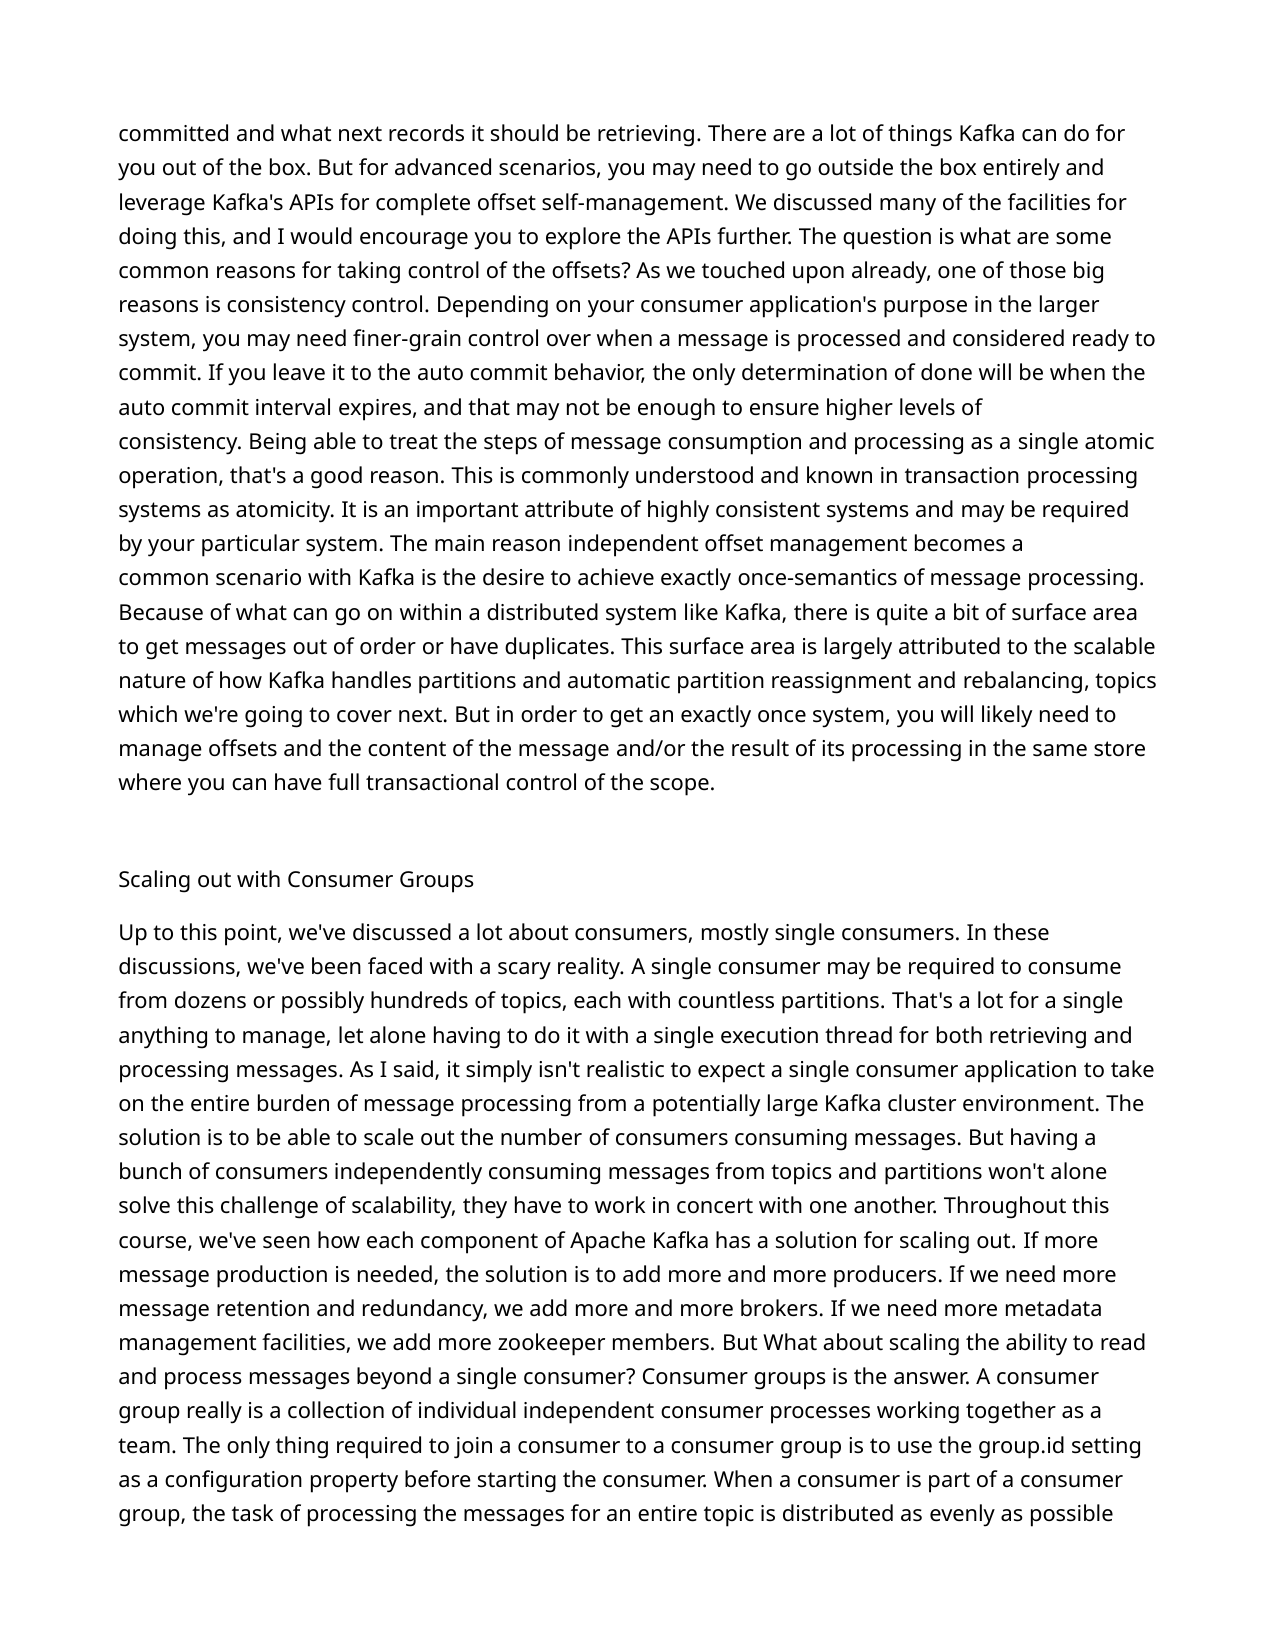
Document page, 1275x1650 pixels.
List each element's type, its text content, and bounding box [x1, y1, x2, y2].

text committed and what next records it should be retrieving. There are a lot of things Kafka can do for you out of the box. But for advanced scenarios, you may need to go outside the box entirely and leverage Kafka's APIs for complete offset self‑management. We discussed many of the facilities for doing this, and I would encourage you to explore the APIs further. The question is what are some common reasons for taking control of the offsets? As we touched upon already, one of those big reasons is consistency control. Depending on your consumer application's purpose in the larger system, you may need finer‑grain control over when a message is processed and considered ready to commit. If you leave it to the auto commit behavior, the only determination of done will be when the auto commit interval expires, and that may not be enough to ensure higher levels of consistency. Being able to treat the steps of message consumption and processing as a single atomic operation, that's a good reason. This is commonly understood and known in transaction processing systems as atomicity. It is an important attribute of highly consistent systems and may be required by your particular system. The main reason independent offset management becomes a common scenario with Kafka is the desire to achieve exactly once‑semantics of message processing. Because of what can go on within a distributed system like Kafka, there is quite a bit of surface area to get messages out of order or have duplicates. This surface area is largely attributed to the scalable nature of how Kafka handles partitions and automatic partition reassignment and rebalancing, topics which we're going to cover next. But in order to get an exactly once system, you will likely need to manage offsets and the content of the message and/or the result of its processing in the same store where you can have full transactional control of the scope. [118, 118, 1157, 797]
text Up to this point, we've discussed a lot about consumers, mostly single consumers. In these discussions, we've been faced with a scary reality. A single consumer may be required to consume from dozens or possibly hundreds of topics, each with countless partitions. That's a lot for a single anything to manage, let alone having to do it with a single execution thread for both retrieving and processing messages. As I said, it simply isn't realistic to expect a single consumer application to take on the entire burden of message processing from a potentially large Kafka cluster environment. The solution is to be able to scale out the number of consumers consuming messages. But having a bunch of consumers independently consuming messages from topics and partitions won't alone solve this challenge of scalability, they have to work in concert with one another. Throughout this course, we've seen how each component of Apache Kafka has a solution for scaling out. If more message production is needed, the solution is to add more and more producers. If we need more message retention and redundancy, we add more and more brokers. If we need more metadata management facilities, we add more zookeeper members. But What about scaling the ability to read and process messages beyond a single consumer? Consumer groups is the answer. A consumer group really is a collection of individual independent consumer processes working together as a team. The only thing required to join a consumer to a consumer group is to use the group.id setting as a configuration property before starting the consumer. When a consumer is part of a consumer group, the task of processing the messages for an entire topic is distributed as evenly as possible [118, 917, 1157, 1528]
subtitle Scaling out with Consumer Groups [118, 864, 1157, 894]
